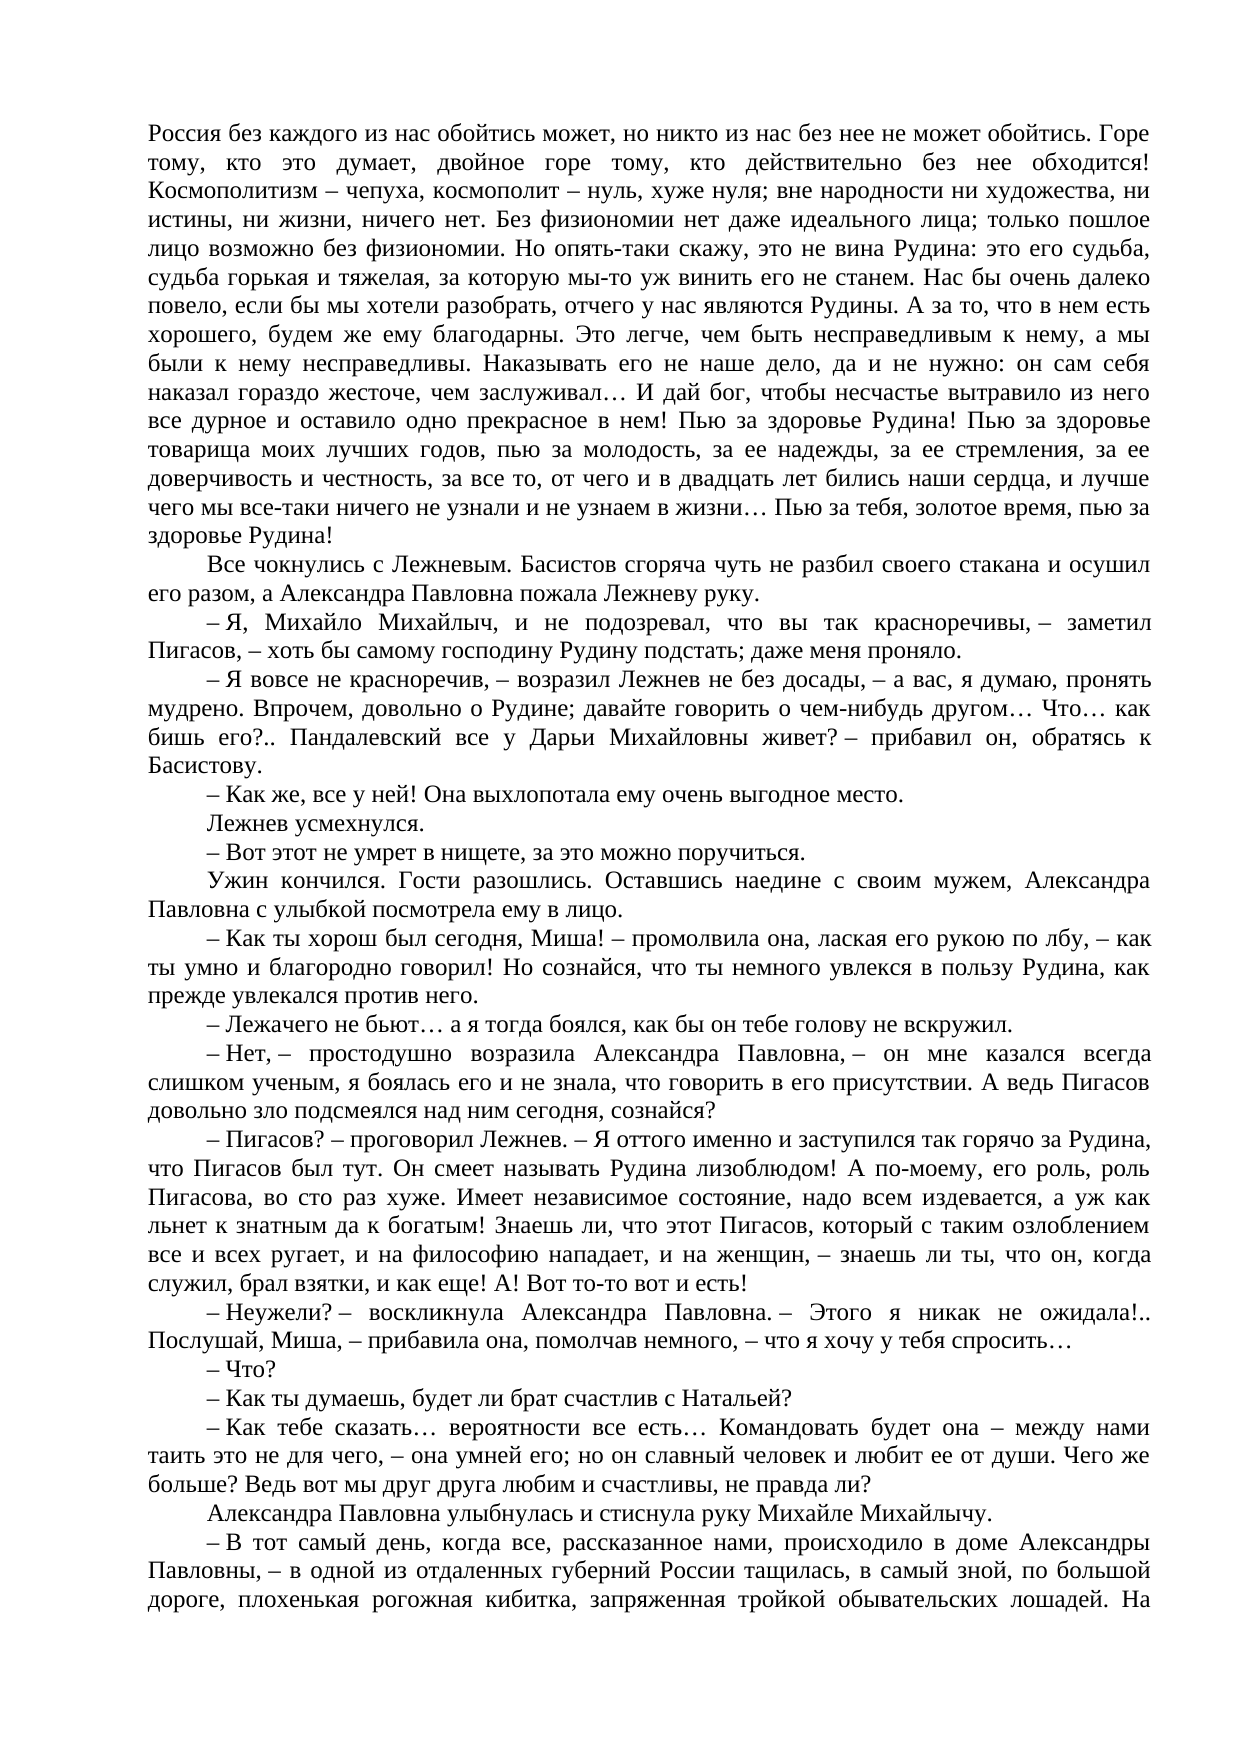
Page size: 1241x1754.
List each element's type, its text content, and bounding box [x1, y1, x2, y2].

text – Пигасов? – проговорил Лежнев. – Я оттого именно и заступился так горячо за Рудина, что Пигасов был тут. Он смеет называть Рудина лизоблюдом! А по-моему, его роль, роль Пигасова, во сто раз хуже. Имеет независимое состояние, надо всем издевается, а уж как льнет к знатным да к богатым! Знаешь ли, что этот Пигасов, который с таким озлоблением все и всех ругает, и на философию нападает, и на женщин, – знаешь ли ты, что он, когда служил, брал взятки, и как еще! А! Вот то-то вот и есть! [148, 1124, 1152, 1297]
text Ужин кончился. Гости разошлись. Оставшись наедине с своим мужем, Александра Павловна с улыбкой посмотрела ему в лицо. [148, 866, 1152, 923]
text – Как же, все у ней! Она выхлопотала ему очень выгодное место. [148, 779, 1152, 808]
text – Как ты хорош был сегодня, Миша! – промолвила она, лаская его рукою по лбу, – как ты умно и благородно говорил! Но сознайся, что ты немного увлекся в пользу Рудина, как прежде увлекался против него. [148, 923, 1152, 1009]
text – Неужели? – воскликнула Александра Павловна. – Этого я никак не ожидала!.. Послушай, Миша, – прибавила она, помолчав немного, – что я хочу у тебя спросить… [148, 1297, 1152, 1354]
text Лежнев усмехнулся. [148, 808, 1152, 837]
text – В тот самый день, когда все, рассказанное нами, происходило в доме Александры Павловны, – в одной из отдаленных губерний России тащилась, в самый зной, по большой дороге, плохенькая рогожная кибитка, запряженная тройкой обывательских лошадей. На [148, 1527, 1152, 1613]
text – Как тебе сказать… вероятности все есть… Командовать будет она – между нами таить это не для чего, – она умней его; но он славный человек и любит ее от души. Чего же больше? Ведь вот мы друг друга любим и счастливы, не правда ли? [148, 1412, 1152, 1498]
text – Что? [148, 1354, 1152, 1383]
text Все чокнулись с Лежневым. Басистов сгоряча чуть не разбил своего стакана и осушил его разом, а Александра Павловна пожала Лежневу руку. [148, 549, 1152, 607]
text – Я, Михайло Михайлыч, и не подозревал, что вы так красноречивы, – заметил Пигасов, – хоть бы самому господину Рудину подстать; даже меня проняло. [148, 607, 1152, 664]
text Александра Павловна улыбнулась и стиснула руку Михайле Михайлычу. [148, 1498, 1152, 1527]
text – Я вовсе не красноречив, – возразил Лежнев не без досады, – а вас, я думаю, пронять мудрено. Впрочем, довольно о Рудине; давайте говорить о чем-нибудь другом… Что… как бишь его?.. Пандалевский все у Дарьи Михайловны живет? – прибавил он, обратясь к Басистову. [148, 664, 1152, 779]
text – Нет, – простодушно возразила Александра Павловна, – он мне казался всегда слишком ученым, я боялась его и не знала, что говорить в его присутствии. А ведь Пигасов довольно зло подсмеялся над ним сегодня, сознайся? [148, 1038, 1152, 1124]
text – Как ты думаешь, будет ли брат счастлив с Натальей? [148, 1383, 1152, 1412]
text – Вот этот не умрет в нищете, за это можно поручиться. [148, 837, 1152, 866]
text Россия без каждого из нас обойтись может, но никто из нас без нее не может обойтись. Горе тому, кто это думает, двойное горе тому, кто действительно без нее обходится! Космополитизм – чепуха, космополит – нуль, хуже нуля; вне народности ни художества, ни истины, ни жизни, ничего нет. Без физиономии нет даже идеального лица; только пошлое лицо возможно без физиономии. Но опять-таки скажу, это не вина Рудина: это его судьба, судьба горькая и тяжелая, за которую мы-то уж винить его не станем. Нас бы очень далеко повело, если бы мы хотели разобрать, отчего у нас являются Рудины. А за то, что в нем есть хорошего, будем же ему благодарны. Это легче, чем быть несправедливым к нему, а мы были к нему несправедливы. Наказывать его не наше дело, да и не нужно: он сам себя наказал гораздо жесточе, чем заслуживал… И дай бог, чтобы несчастье вытравило из него все дурное и оставило одно прекрасное в нем! Пью за здоровье Рудина! Пью за здоровье товарища моих лучших годов, пью за молодость, за ее надежды, за ее стремления, за ее доверчивость и честность, за все то, от чего и в двадцать лет бились наши сердца, и лучше чего мы все-таки ничего не узнали и не узнаем в жизни… Пью за тебя, золотое время, пью за здоровье Рудина! [148, 118, 1152, 549]
text – Лежачего не бьют… а я тогда боялся, как бы он тебе голову не вскружил. [148, 1009, 1152, 1038]
